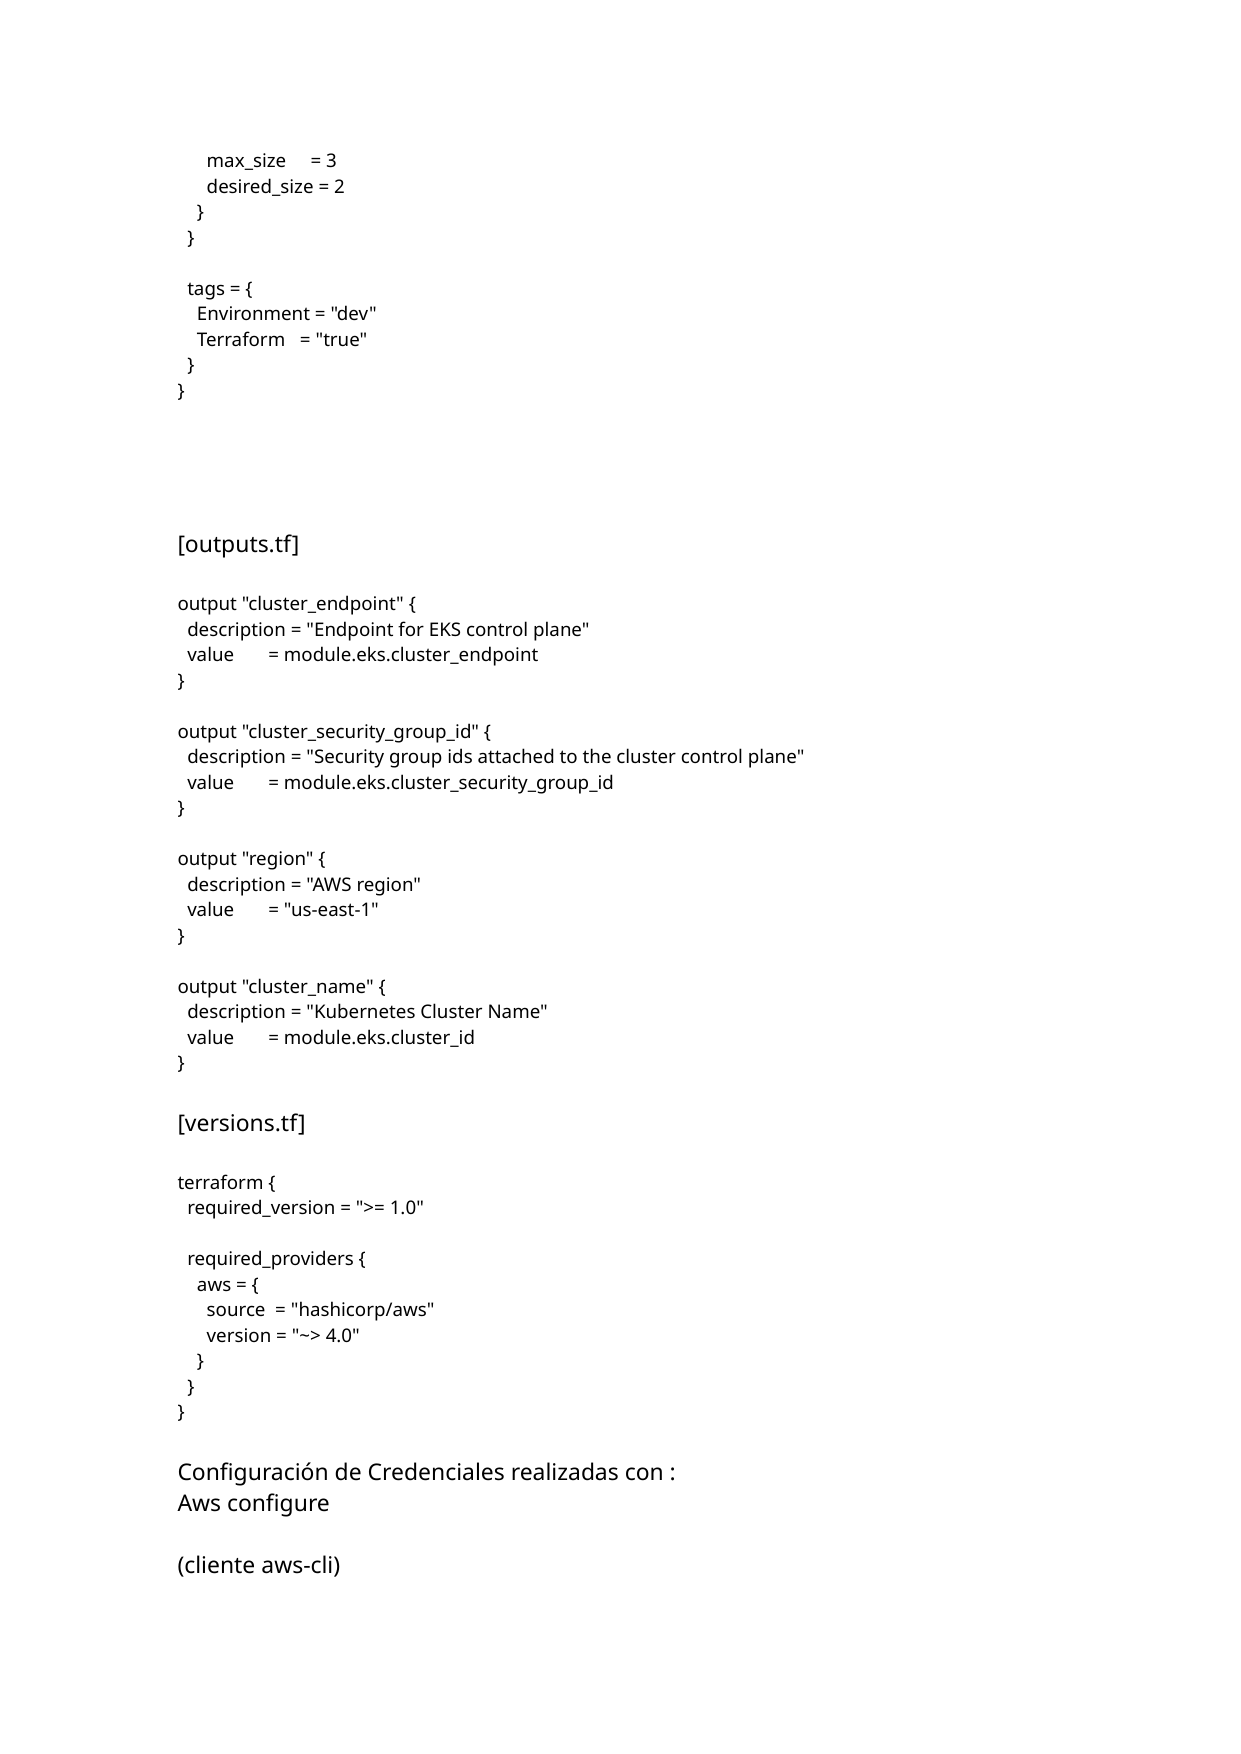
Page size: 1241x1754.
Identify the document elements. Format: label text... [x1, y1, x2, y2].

text output "cluster_endpoint" { [177, 590, 1063, 616]
text value = module.eks.cluster_id [177, 1024, 1063, 1050]
text } [177, 199, 1063, 224]
text max_size = 3 [177, 148, 1063, 173]
text [versions.tf] [177, 1106, 1063, 1138]
text Environment = "dev" [177, 301, 1063, 326]
text value = "us-east-1" [177, 897, 1063, 922]
text terraform { [177, 1169, 1063, 1194]
text output "cluster_security_group_id" { [177, 718, 1063, 743]
text required_providers { [177, 1246, 1063, 1271]
text } [177, 377, 1063, 403]
text output "cluster_name" { [177, 973, 1063, 999]
text output "region" { [177, 846, 1063, 871]
text description = "AWS region" [177, 871, 1063, 897]
text source = "hashicorp/aws" [177, 1297, 1063, 1322]
text } [177, 224, 1063, 250]
text } [177, 667, 1063, 692]
text tags = { [177, 275, 1063, 301]
text version = "~> 4.0" [177, 1322, 1063, 1348]
text value = module.eks.cluster_endpoint [177, 641, 1063, 667]
text desired_size = 2 [177, 173, 1063, 199]
text required_version = ">= 1.0" [177, 1194, 1063, 1220]
text Terraform = "true" [177, 326, 1063, 352]
text Aws configure (cliente aws-cli) [177, 1487, 1063, 1580]
text } [177, 1373, 1063, 1399]
text value = module.eks.cluster_security_group_id [177, 769, 1063, 794]
text } [177, 922, 1063, 948]
text description = "Security group ids attached to the cluster control plane" [177, 743, 1063, 769]
text [outputs.tf] [177, 528, 1063, 559]
text description = "Endpoint for EKS control plane" [177, 616, 1063, 641]
text aws = { [177, 1271, 1063, 1297]
text } [177, 1348, 1063, 1373]
text } [177, 794, 1063, 820]
text } [177, 1050, 1063, 1075]
text } [177, 1399, 1063, 1424]
text } [177, 352, 1063, 377]
text Configuración de Credenciales realizadas con : [177, 1455, 1063, 1487]
text description = "Kubernetes Cluster Name" [177, 999, 1063, 1024]
